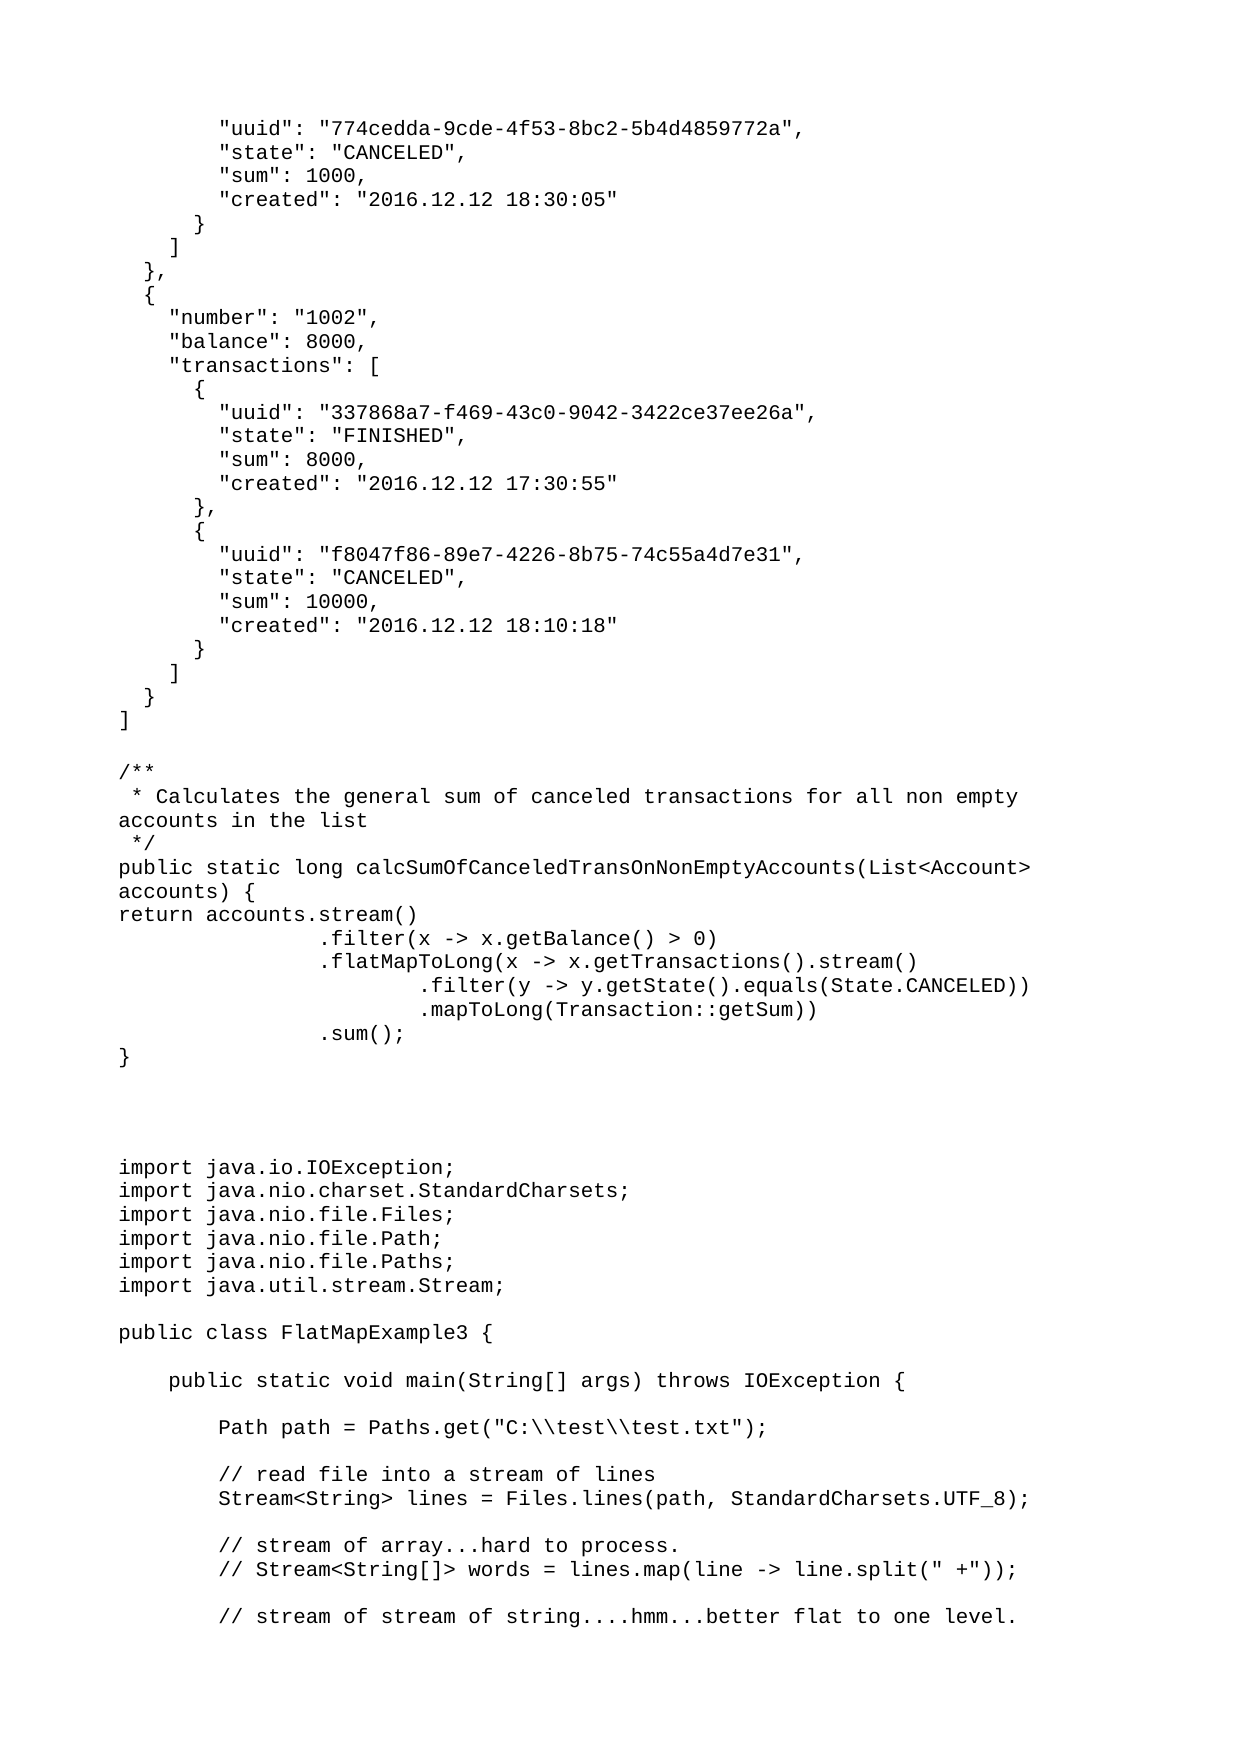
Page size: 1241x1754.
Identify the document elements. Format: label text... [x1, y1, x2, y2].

text }, [118, 496, 1122, 520]
text import java.nio.charset.StandardCharsets; [118, 1180, 1122, 1204]
text "created": "2016.12.12 18:30:05" [118, 189, 1122, 213]
text { [118, 378, 1122, 402]
text import java.io.IOException; [118, 1157, 1122, 1180]
text } [118, 686, 1122, 709]
text "created": "2016.12.12 17:30:55" [118, 473, 1122, 496]
text import java.nio.file.Path; [118, 1228, 1122, 1251]
text /** [118, 762, 1122, 786]
text public class FlatMapExample3 { [118, 1322, 1122, 1346]
text } [118, 638, 1122, 662]
text import java.nio.file.Files; [118, 1204, 1122, 1228]
text "sum": 10000, [118, 591, 1122, 615]
text // stream of array...hard to process. [118, 1535, 1122, 1559]
text { [118, 284, 1122, 307]
text .flatMapToLong(x -> x.getTransactions().stream() [118, 952, 1122, 975]
text "sum": 1000, [118, 165, 1122, 189]
text "state": "CANCELED", [118, 142, 1122, 165]
text // Stream<String[]> words = lines.map(line -> line.split(" +")); [118, 1559, 1122, 1582]
text import java.util.stream.Stream; [118, 1275, 1122, 1299]
text "created": "2016.12.12 18:10:18" [118, 615, 1122, 638]
text "number": "1002", [118, 307, 1122, 331]
text .mapToLong(Transaction::getSum)) [118, 999, 1122, 1022]
text // stream of stream of string....hmm...better flat to one level. [118, 1606, 1122, 1630]
text .filter(y -> y.getState().equals(State.CANCELED)) [118, 975, 1122, 999]
text "uuid": "f8047f86-89e7-4226-8b75-74c55a4d7e31", [118, 544, 1122, 567]
text "uuid": "337868a7-f469-43c0-9042-3422ce37ee26a", [118, 402, 1122, 426]
text .sum(); [118, 1022, 1122, 1046]
text { [118, 520, 1122, 544]
text // read file into a stream of lines [118, 1464, 1122, 1488]
text "balance": 8000, [118, 331, 1122, 354]
text ] [118, 662, 1122, 686]
text "state": "FINISHED", [118, 426, 1122, 449]
text public static long calcSumOfCanceledTransOnNonEmptyAccounts(List<Account> accounts) { [118, 857, 1122, 904]
text "sum": 8000, [118, 449, 1122, 473]
text import java.nio.file.Paths; [118, 1251, 1122, 1275]
text "state": "CANCELED", [118, 567, 1122, 591]
text "uuid": "774cedda-9cde-4f53-8bc2-5b4d4859772a", [118, 118, 1122, 142]
text .filter(x -> x.getBalance() > 0) [118, 928, 1122, 952]
text "transactions": [ [118, 354, 1122, 378]
text */ [118, 833, 1122, 857]
text Stream<String> lines = Files.lines(path, StandardCharsets.UTF_8); [118, 1488, 1122, 1511]
text * Calculates the general sum of canceled transactions for all non empty accounts in the list [118, 786, 1122, 833]
text ] [118, 709, 1122, 733]
text }, [118, 260, 1122, 284]
text } [118, 1046, 1122, 1070]
text public static void main(String[] args) throws IOException { [118, 1369, 1122, 1393]
text return accounts.stream() [118, 904, 1122, 928]
text ] [118, 236, 1122, 260]
text Path path = Paths.get("C:\\test\\test.txt"); [118, 1417, 1122, 1441]
text } [118, 213, 1122, 236]
